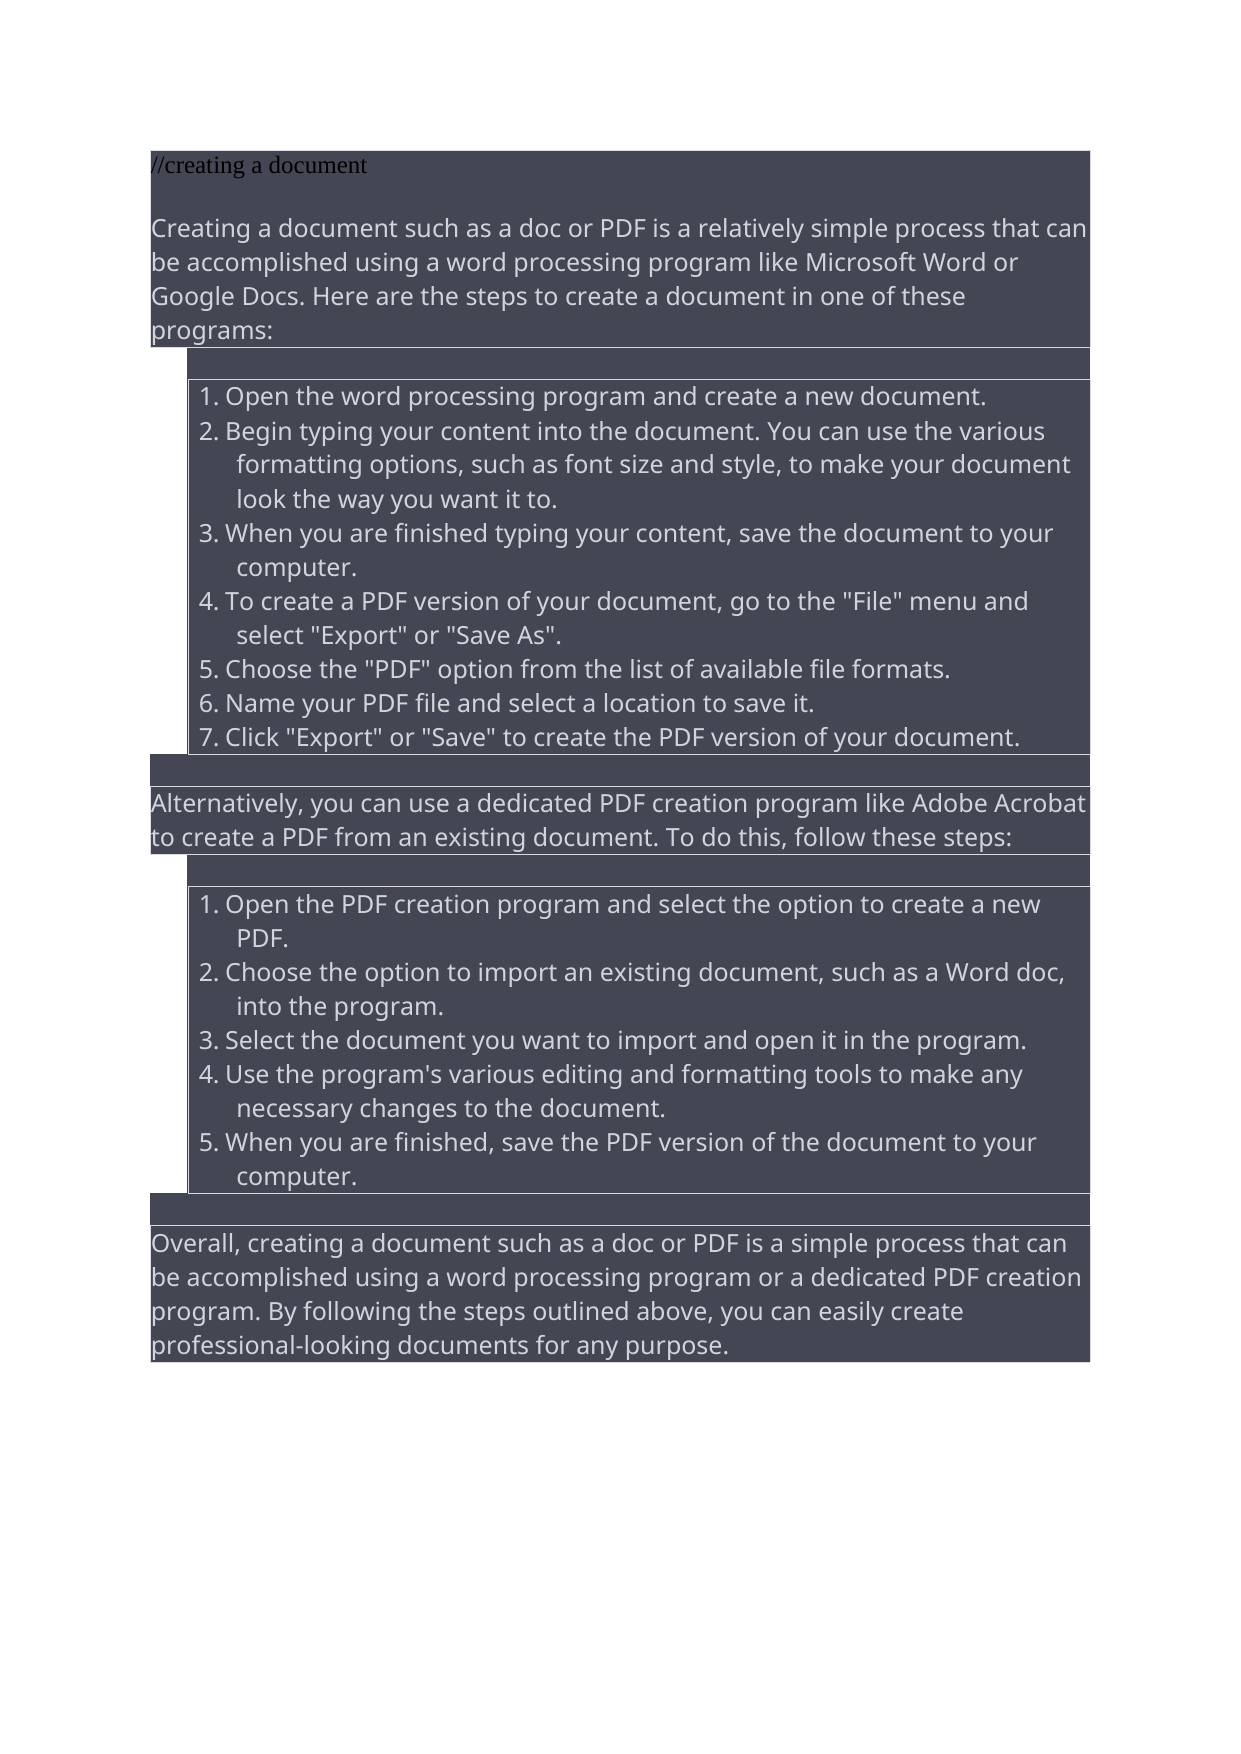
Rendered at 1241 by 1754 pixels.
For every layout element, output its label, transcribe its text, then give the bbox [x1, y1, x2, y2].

list To create a PDF version of your document, go to the "File" menu and select "Export" or "Save As". [189, 583, 1090, 651]
list Name your PDF file and select a location to save it. [189, 685, 1090, 719]
list Choose the option to import an existing document, such as a Word doc, into the program. [189, 954, 1090, 1022]
list Open the PDF creation program and select the option to create a new PDF. [189, 887, 1090, 954]
text //creating a document [151, 151, 1090, 179]
text Overall, creating a document such as a doc or PDF is a simple process that can be accomplished using a word processing program or a dedicated PDF creation program. By following the steps outlined above, you can easily create professional-looking documents for any purpose. [151, 1226, 1090, 1362]
list When you are finished typing your content, save the document to your computer. [189, 515, 1090, 583]
list Click "Export" or "Save" to create the PDF version of your document. [189, 719, 1090, 754]
list Select the document you want to import and open it in the program. [189, 1022, 1090, 1056]
list Open the word processing program and create a new document. [189, 380, 1090, 413]
list Choose the "PDF" option from the list of available file formats. [189, 651, 1090, 685]
list When you are finished, save the PDF version of the document to your computer. [189, 1124, 1090, 1193]
list Use the program's various editing and formatting tools to make any necessary changes to the document. [189, 1056, 1090, 1124]
text Creating a document such as a doc or PDF is a relatively simple process that can be accomplished using a word processing program like Microsoft Word or Google Docs. Here are the steps to create a document in one of these programs: [151, 210, 1090, 347]
list Begin typing your content into the document. You can use the various formatting options, such as font size and style, to make your document look the way you want it to. [189, 413, 1090, 515]
text Alternatively, you can use a dedicated PDF creation program like Adobe Acrobat to create a PDF from an existing document. To do this, follow these steps: [151, 787, 1090, 854]
